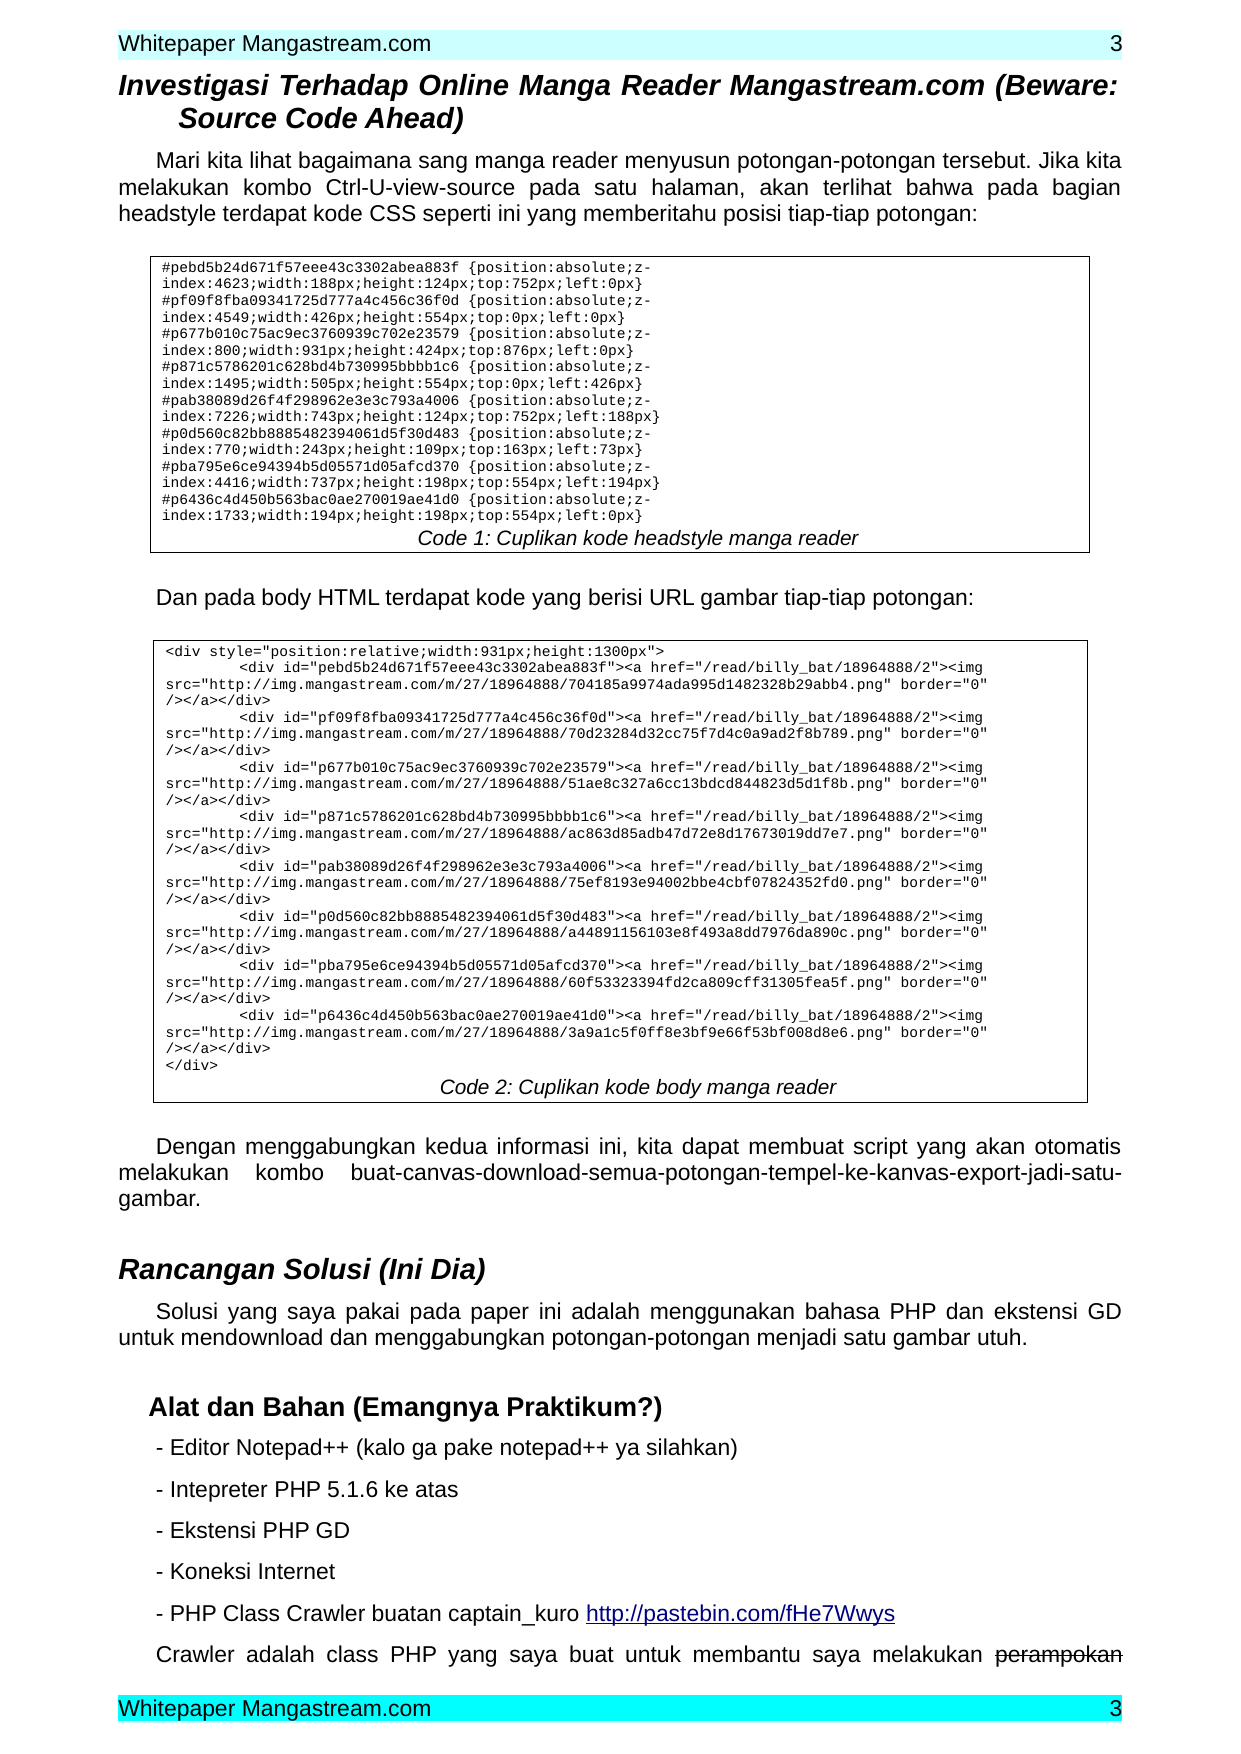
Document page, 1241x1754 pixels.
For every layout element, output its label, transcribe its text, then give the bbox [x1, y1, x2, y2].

text - Koneksi Internet [118, 1558, 1122, 1585]
text - Intepreter PHP 5.1.6 ke atas [118, 1476, 1122, 1502]
text Dan pada body HTML terdapat kode yang berisi URL gambar tiap-tiap potongan: [118, 241, 1122, 610]
text - Editor Notepad++ (kalo ga pake notepad++ ya silahkan) [118, 1434, 1122, 1461]
text - Ekstensi PHP GD [118, 1517, 1122, 1543]
subtitle Rancangan Solusi (Ini Dia) [118, 1252, 1122, 1285]
subtitle Investigasi Terhadap Online Manga Reader Mangastream.com (Beware: Source Code Ahead) [118, 67, 1122, 134]
text Code 2: Cuplikan kode body manga reader [157, 656, 1084, 1099]
text - PHP Class Crawler buatan captain_kuro http://pastebin.com/fHe7Wwys [118, 1600, 1122, 1626]
text Dengan menggabungkan kedua informasi ini, kita dapat membuat script yang akan otomatis melakukan kombo buat-canvas-download-semua-potongan-tempel-ke-kanvas-export-jadi-satu-gambar. [118, 625, 1122, 1212]
subtitle Alat dan Bahan (Emangnya Praktikum?) [133, 1391, 1122, 1422]
text Solusi yang saya pakai pada paper ini adalah menggunakan bahasa PHP dan ekstensi GD untuk mendownload dan menggabungkan potongan-potongan menjadi satu gambar utuh. [118, 1298, 1122, 1351]
text Crawler adalah class PHP yang saya buat untuk membantu saya melakukan perampokan [118, 1641, 1122, 1667]
text Mari kita lihat bagaimana sang manga reader menyusun potongan-potongan tersebut. Jika kita melakukan kombo Ctrl-U-view-source pada satu halaman, akan terlihat bahwa pada bagian headstyle terdapat kode CSS seperti ini yang memberitahu posisi tiap-tiap potongan: [118, 147, 1122, 226]
text Code 1: Cuplikan kode headstyle manga reader [154, 273, 1086, 549]
